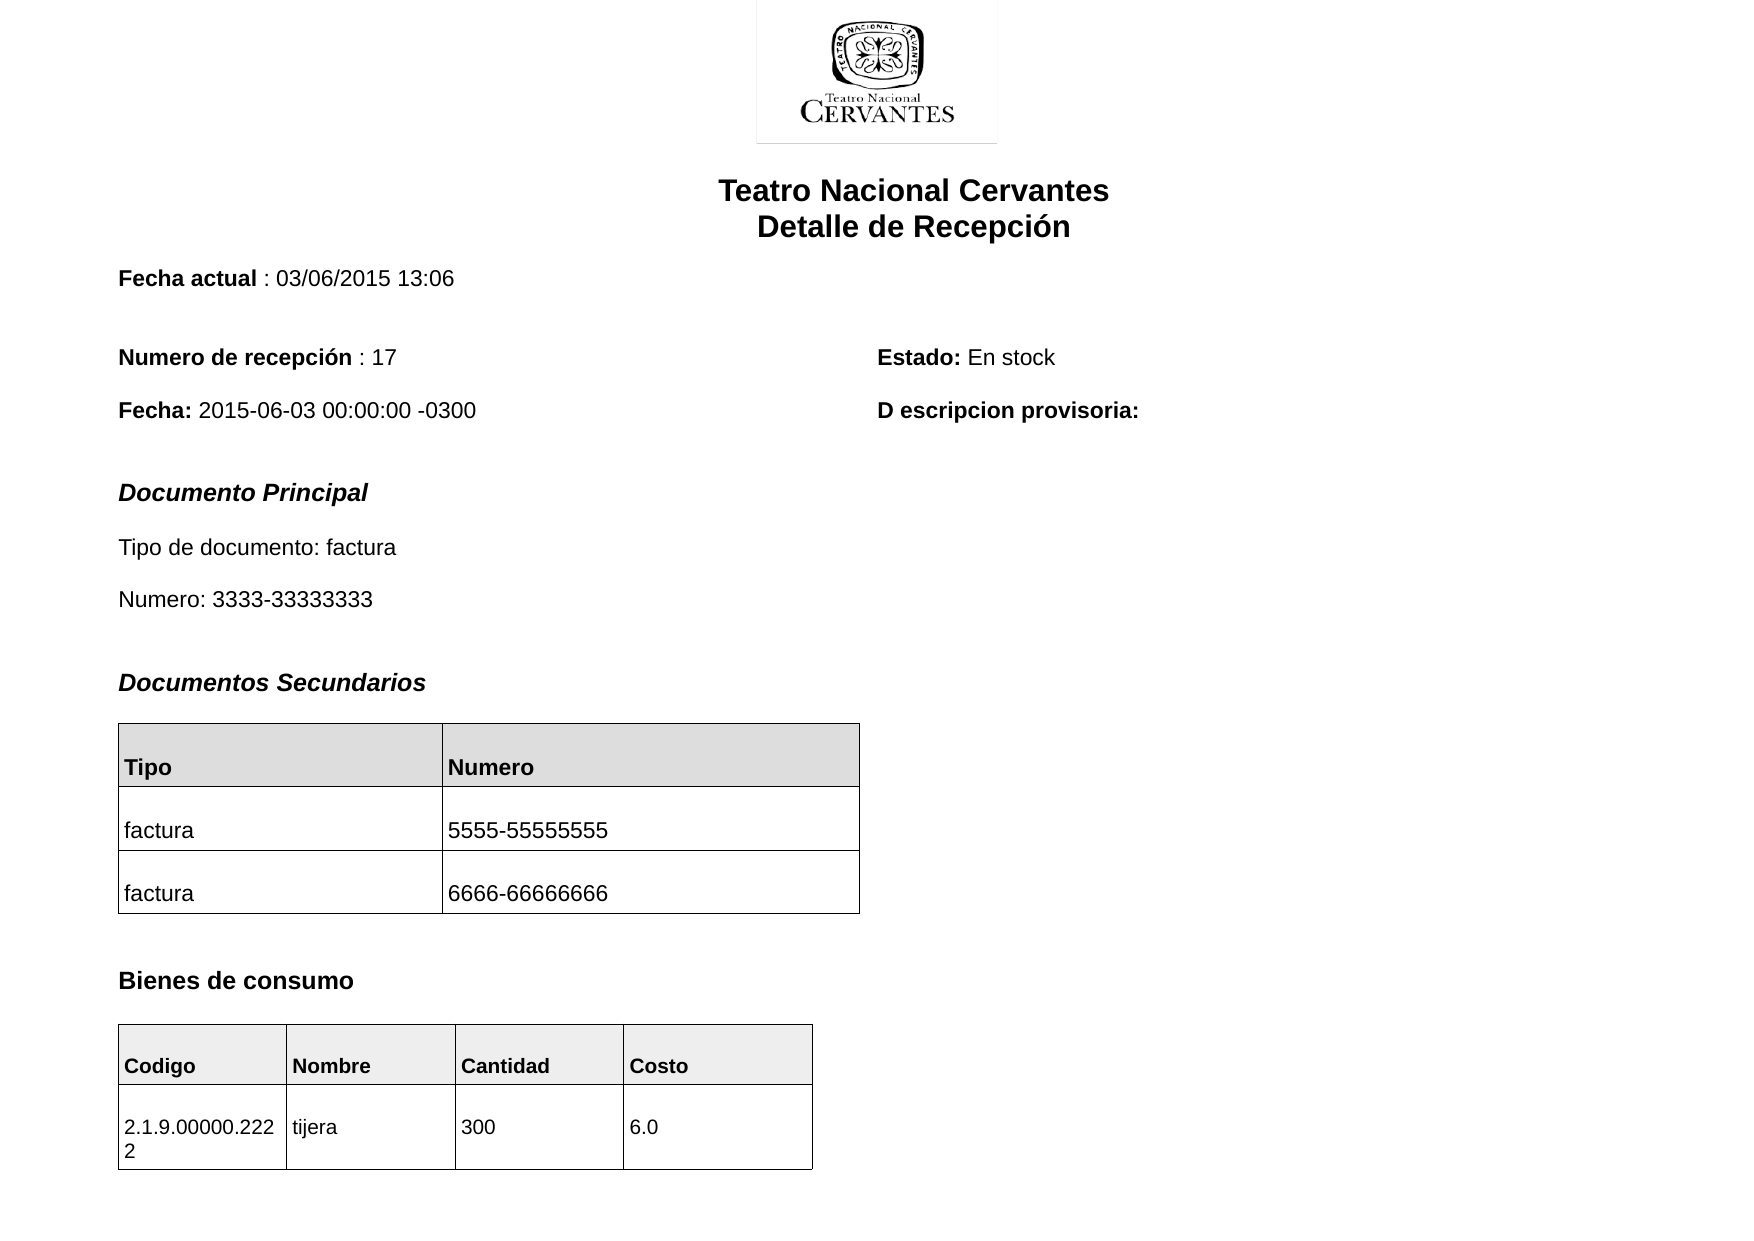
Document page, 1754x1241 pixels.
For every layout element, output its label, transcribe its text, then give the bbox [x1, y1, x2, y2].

text Documentos Secundarios [118, 668, 1636, 696]
table_header Codigo [119, 1025, 286, 1084]
table_cell 300 [456, 1085, 623, 1168]
table_cell factura [119, 787, 442, 849]
text Numero: 3333-33333333 [118, 586, 1636, 613]
text Documento Principal [118, 478, 1636, 507]
text Bienes de consumo [118, 966, 1636, 995]
table_header Nombre [287, 1025, 455, 1084]
table_cell 6666-66666666 [443, 851, 859, 913]
text Fecha: 2015-06-03 00:00:00 -0300 [118, 397, 877, 423]
table_header Tipo [119, 724, 442, 786]
table_header Cantidad [456, 1025, 623, 1084]
text Tipo de documento: factura [118, 533, 1636, 560]
table_cell tijera [287, 1085, 455, 1168]
text Estado: En stock [877, 344, 1636, 371]
text Detalle de Recepción [118, 208, 1636, 244]
text Teatro Nacional Cervantes [118, 172, 1636, 208]
table_cell factura [119, 851, 442, 913]
table_cell 6.0 [624, 1085, 812, 1168]
text Numero de recepción : 17 [118, 344, 877, 371]
table_header Numero [443, 724, 859, 786]
picture [756, 0, 998, 144]
table_cell 5555-55555555 [443, 787, 859, 849]
table_header Costo [624, 1025, 812, 1084]
text D escripcion provisoria: [877, 397, 1636, 423]
table_cell 2.1.9.00000.2222 [119, 1085, 286, 1168]
text Fecha actual : 03/06/2015 13:06 [118, 265, 1636, 292]
